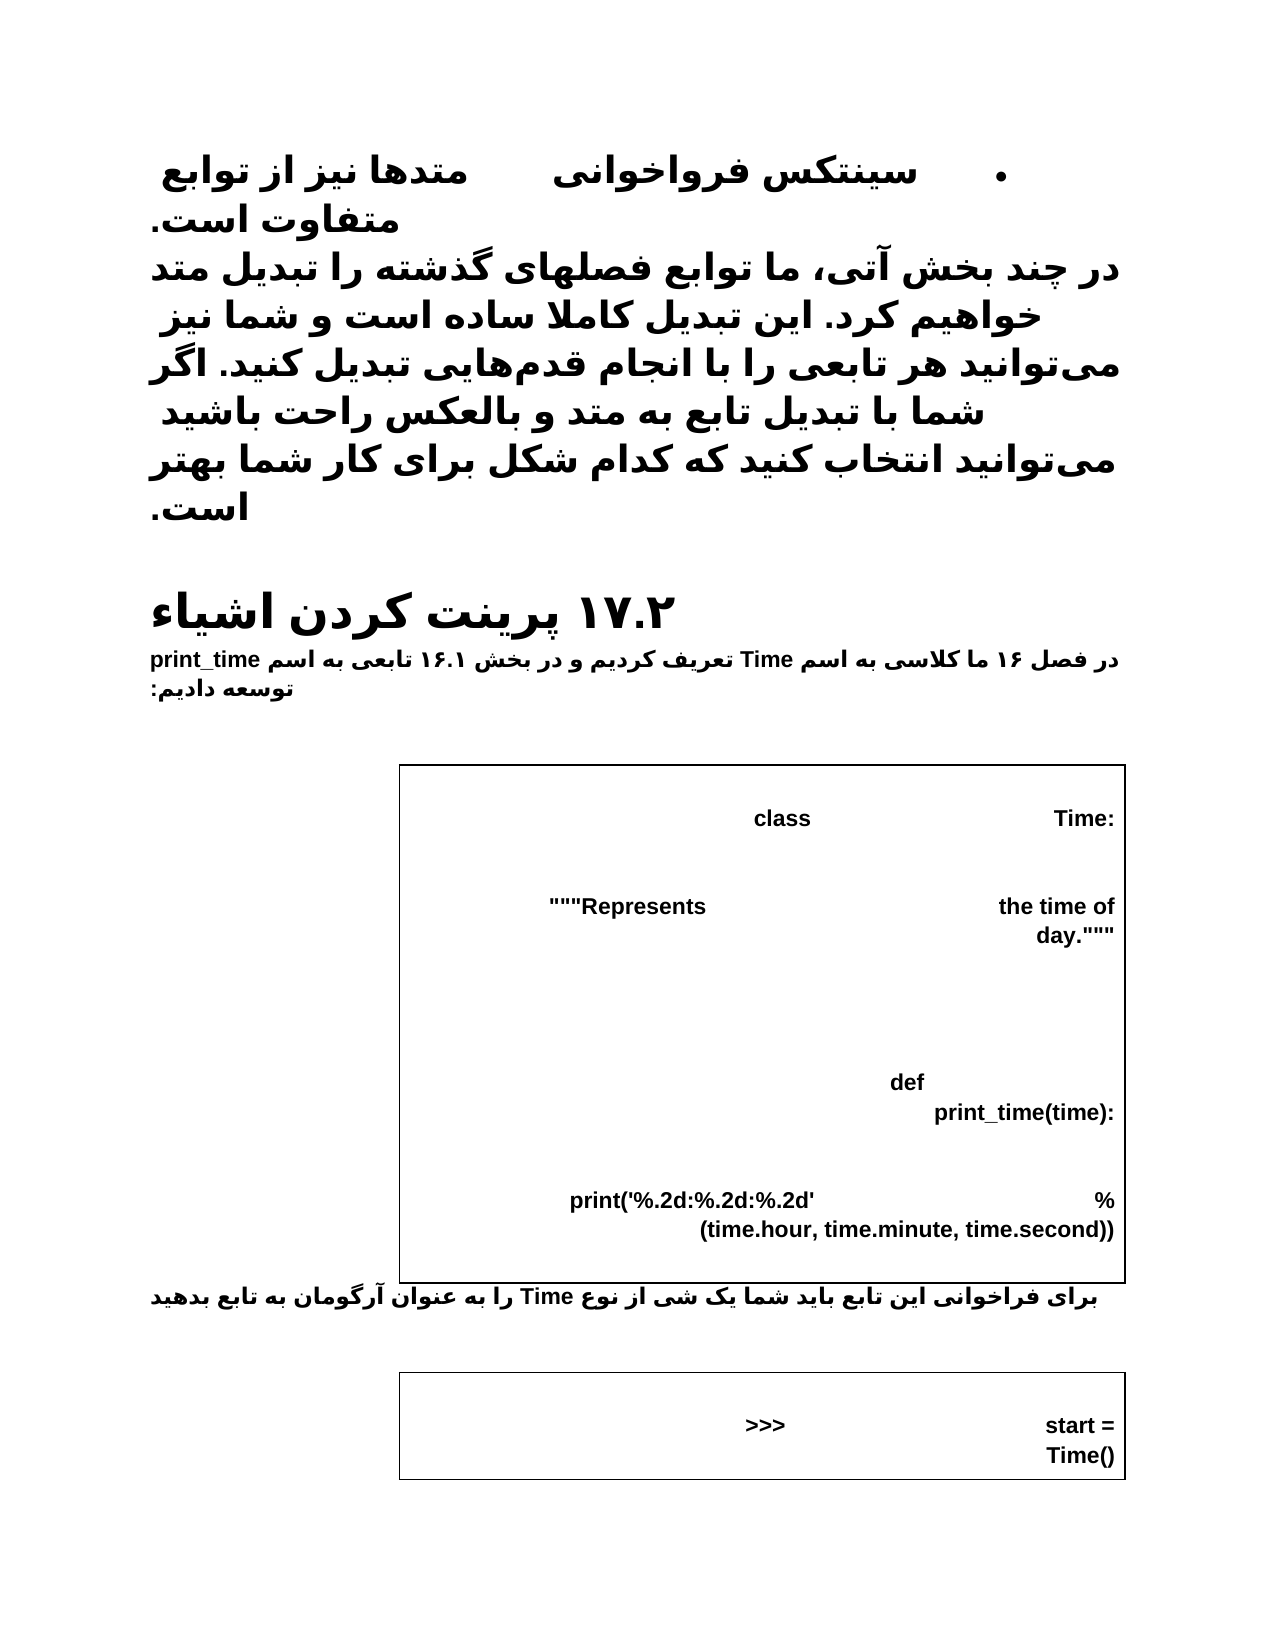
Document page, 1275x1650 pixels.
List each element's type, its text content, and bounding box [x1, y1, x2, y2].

text برای فراخوانی این تابع باید شما یک شی از نوع Time را به عنوان آرگومان به تابع بدهید [150, 1284, 1125, 1309]
table_header >>> start = Time() [400, 1373, 1124, 1478]
text در چند بخش آتی، ما توابع فصلهای گذشته را تبدیل متد خواهیم کرد. این تبدیل کاملا ساده است و شما نیز می‌توانید هر تابعی را با انجام قدم‌هایی تبدیل کنید. اگر شما با تبدیل تابع به متد و بالعکس راحت باشید می‌توانید انتخاب کنید که کدام شکل برای کار شما بهتر است. [150, 246, 1125, 529]
subtitle ۱۷.۲ پرینت کردن اشیاء [150, 585, 1125, 638]
text در فصل ۱۶ ما کلاسی به اسم Time تعریف کردیم و در بخش ۱۶.۱ تابعی به اسم print_time توسعه دادیم: [150, 647, 1125, 702]
table_header class Time: """Represents the time of day.""" def print_time(time): print('%.2d:%.2d:%.2d' % (time.hour, time.minute, time.second)) [400, 766, 1124, 1282]
list سینتکس فرواخوانی متدها نیز از توابع متفاوت است. [150, 150, 1087, 240]
